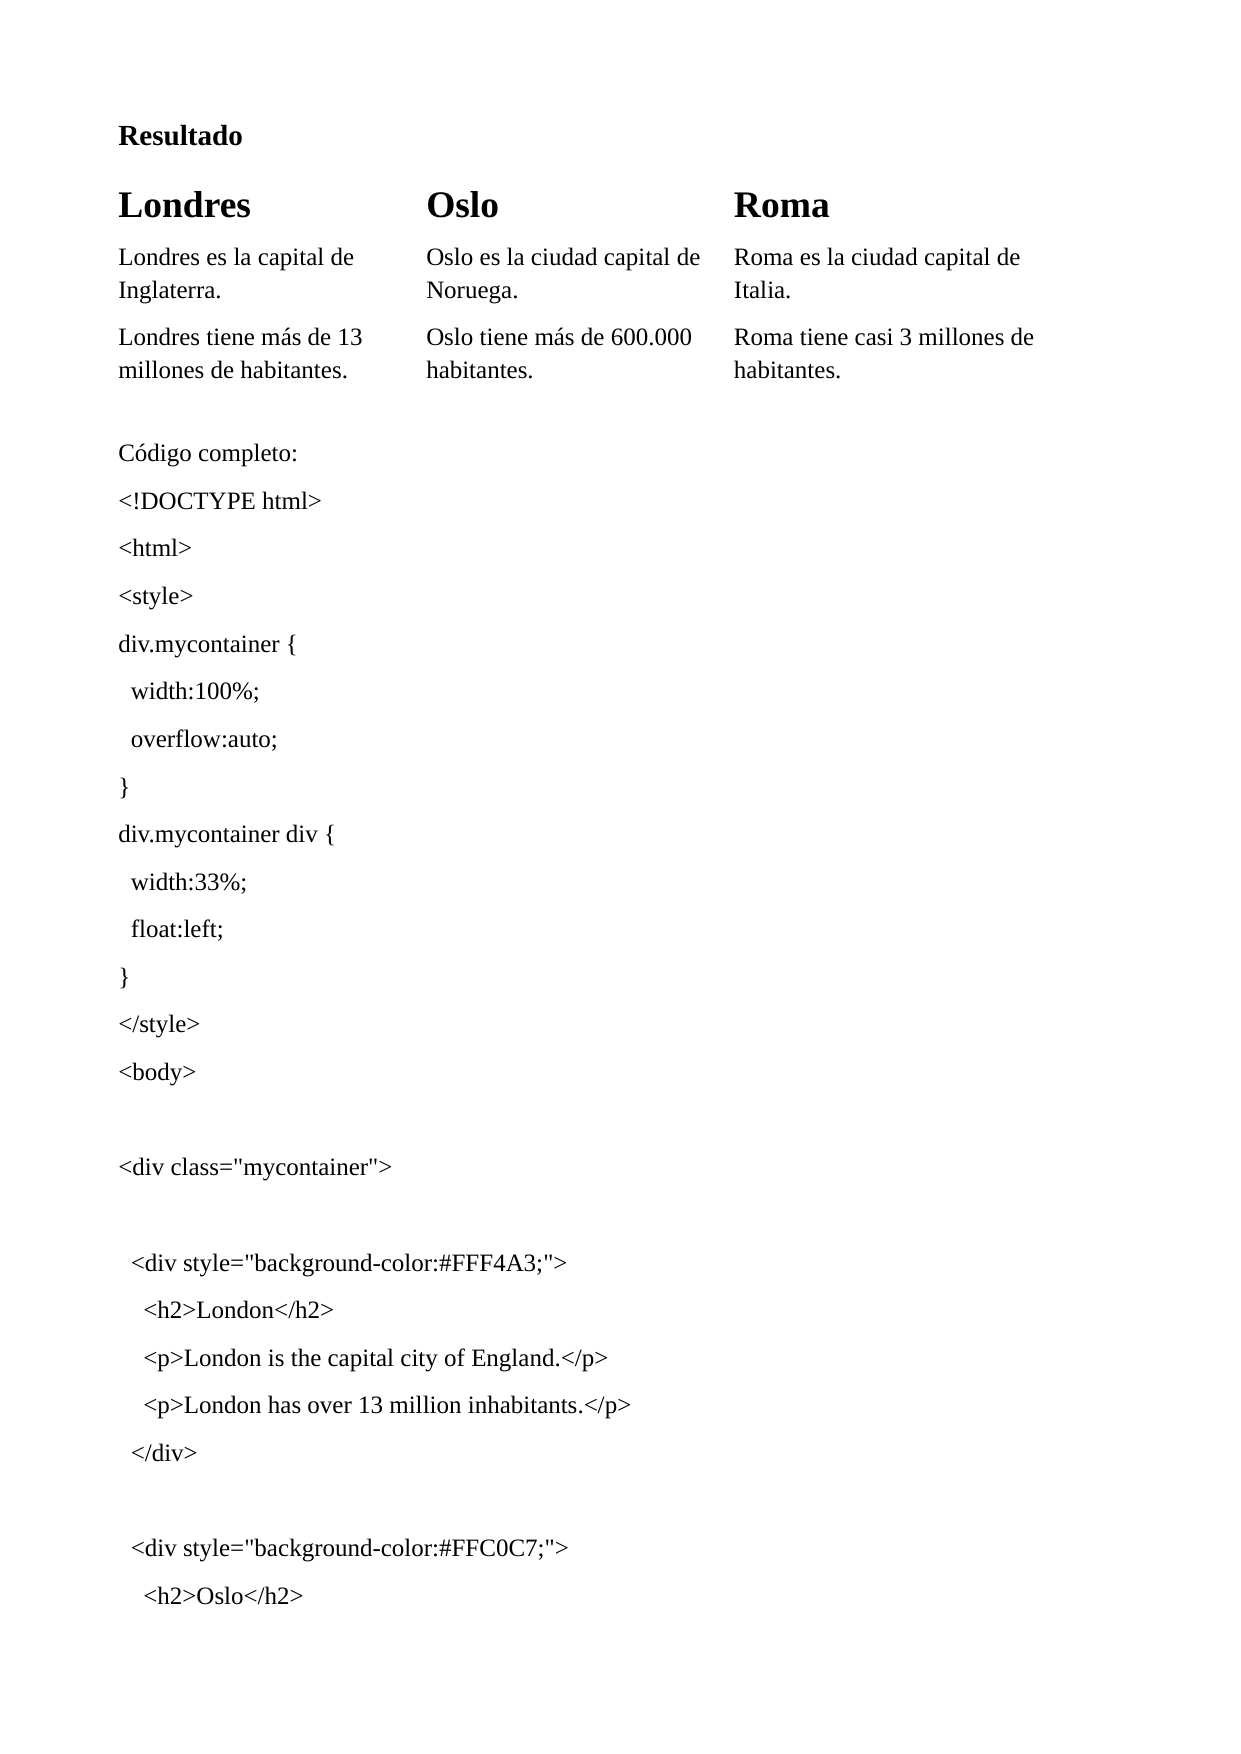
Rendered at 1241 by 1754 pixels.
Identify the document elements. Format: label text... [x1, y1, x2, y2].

text <h2>London</h2> [118, 1295, 1122, 1324]
text Roma tiene casi 3 millones de habitantes. [734, 322, 1042, 384]
text </div> [118, 1438, 1122, 1467]
text Código completo: [118, 438, 1122, 467]
text <div style="background-color:#FFF4A3;"> [118, 1248, 1122, 1276]
text Roma es la ciudad capital de Italia. [734, 242, 1042, 303]
text } [118, 962, 1122, 991]
text <h2>Oslo</h2> [118, 1581, 1122, 1609]
text Oslo es la ciudad capital de Noruega. [426, 242, 734, 303]
text div.mycontainer { [118, 629, 1122, 657]
subtitle Oslo [426, 183, 734, 226]
text <!DOCTYPE html> [118, 486, 1122, 515]
subtitle Roma [734, 183, 1042, 226]
text <div style="background-color:#FFC0C7;"> [118, 1533, 1122, 1562]
subtitle Resultado [118, 118, 1122, 152]
text <p>London has over 13 million inhabitants.</p> [118, 1390, 1122, 1419]
text float:left; [118, 914, 1122, 943]
text Londres es la capital de Inglaterra. [118, 242, 426, 303]
text <html> [118, 533, 1122, 562]
text width:100%; [118, 676, 1122, 705]
text overflow:auto; [118, 724, 1122, 753]
text <style> [118, 581, 1122, 610]
text </style> [118, 1009, 1122, 1038]
text Oslo tiene más de 600.000 habitantes. [426, 322, 734, 384]
text <div class="mycontainer"> [118, 1152, 1122, 1181]
text Londres tiene más de 13 millones de habitantes. [118, 322, 426, 384]
text <body> [118, 1057, 1122, 1086]
subtitle Londres [118, 183, 426, 226]
text <p>London is the capital city of England.</p> [118, 1343, 1122, 1372]
text width:33%; [118, 867, 1122, 896]
text div.mycontainer div { [118, 819, 1122, 848]
text } [118, 772, 1122, 800]
